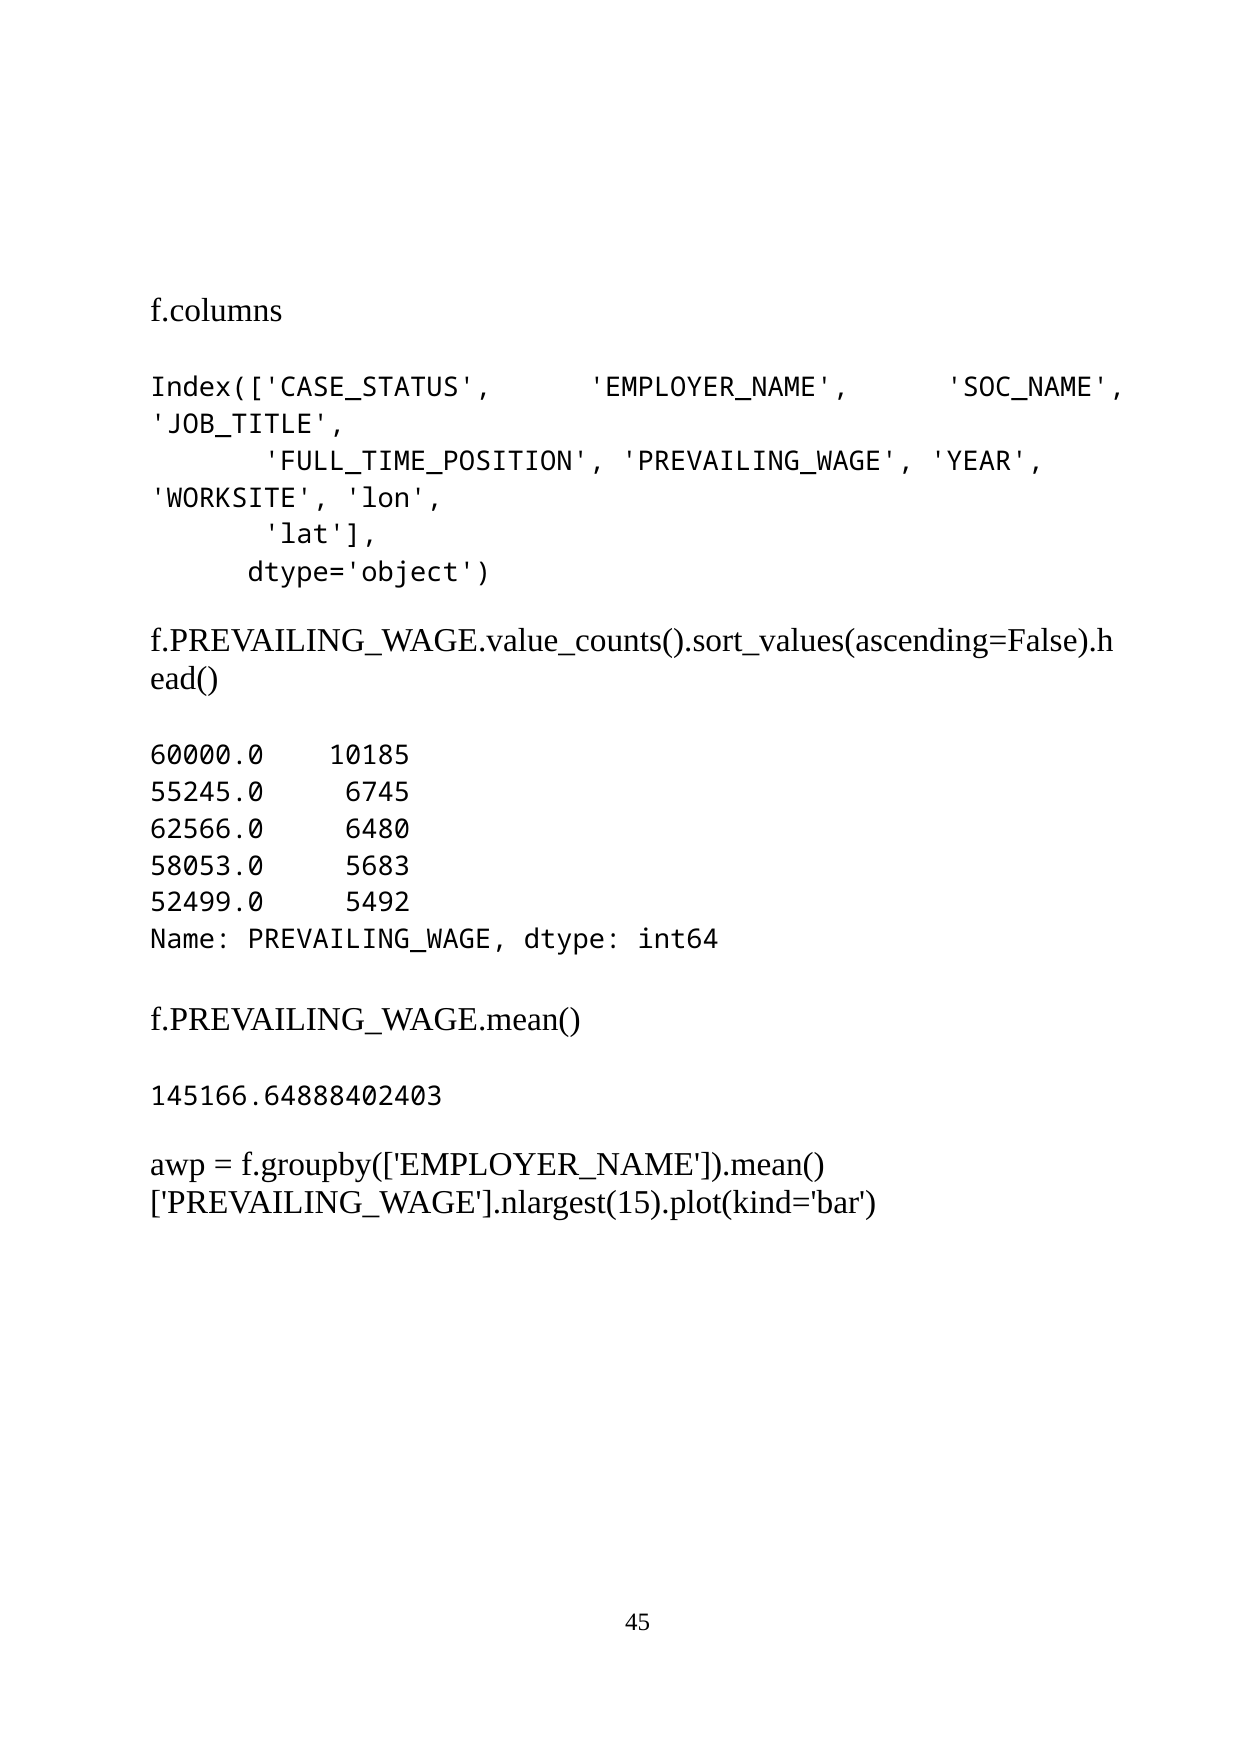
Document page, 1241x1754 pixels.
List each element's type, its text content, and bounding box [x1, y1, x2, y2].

text 62566.0 6480 [150, 809, 1125, 846]
text awp = f.groupby(['EMPLOYER_NAME']).mean()['PREVAILING_WAGE'].nlargest(15).plot(kind='bar') [150, 1144, 1125, 1221]
text Name: PREVAILING_WAGE, dtype: int64 [150, 920, 1125, 957]
text 145166.64888402403 [150, 1076, 1125, 1113]
text f.PREVAILING_WAGE.value_counts().sort_values(ascending=False).head() [150, 620, 1125, 697]
text dtype='object') [150, 552, 1125, 589]
text 'FULL_TIME_POSITION', 'PREVAILING_WAGE', 'YEAR', 'WORKSITE', 'lon', [150, 441, 1125, 515]
text f.PREVAILING_WAGE.mean() [150, 1000, 1125, 1038]
text 55245.0 6745 [150, 772, 1125, 809]
text 60000.0 10185 [150, 735, 1125, 772]
text 58053.0 5683 [150, 846, 1125, 883]
text 'lat'], [150, 515, 1125, 552]
text 52499.0 5492 [150, 883, 1125, 920]
text f.columns [150, 291, 1125, 329]
text Index(['CASE_STATUS', 'EMPLOYER_NAME', 'SOC_NAME', 'JOB_TITLE', [150, 367, 1125, 441]
